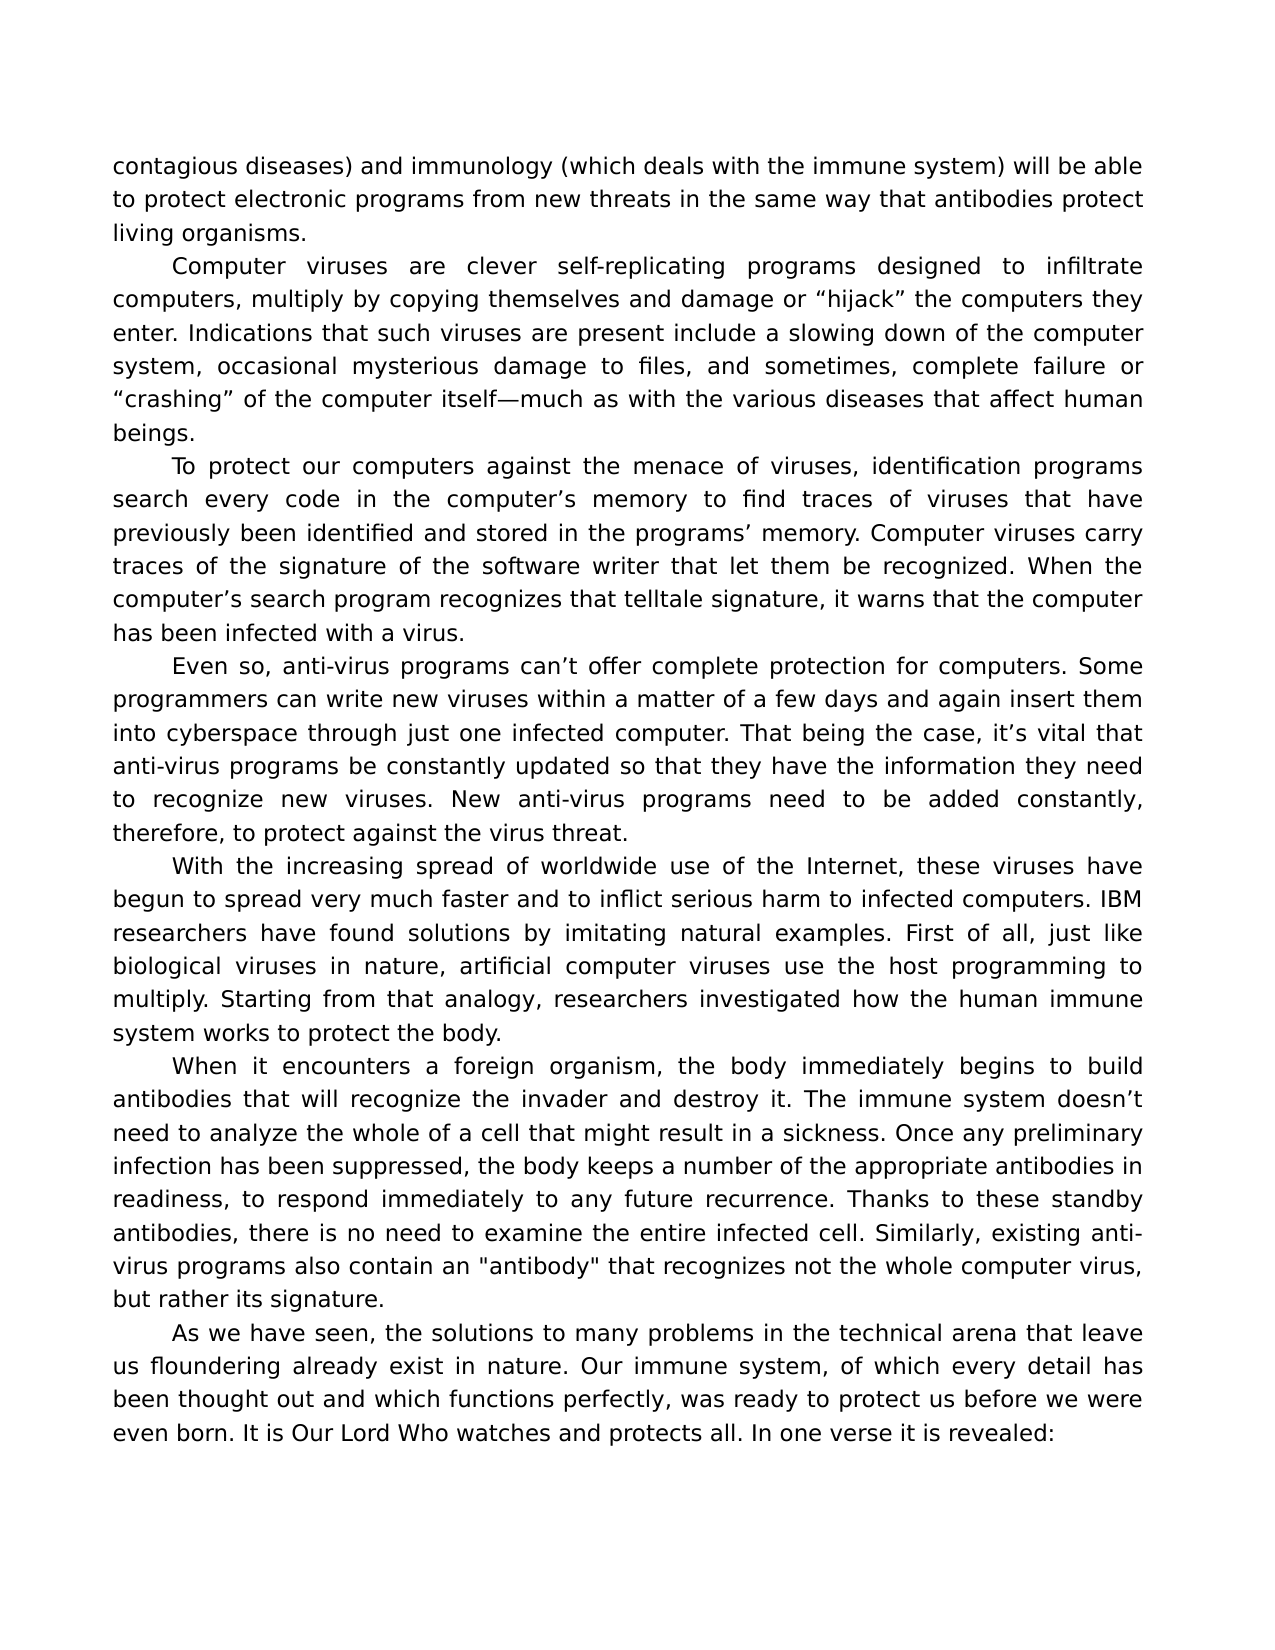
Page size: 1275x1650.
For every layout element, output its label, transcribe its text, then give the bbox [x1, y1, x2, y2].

text As we have seen, the solutions to many problems in the technical arena that leave us floundering already exist in nature. Our immune system, of which every detail has been thought out and which functions perfectly, was ready to protect us before we were even born. It is Our Lord Who watches and protects all. In one verse it is revealed: [112, 1314, 1145, 1448]
text With the increasing spread of worldwide use of the Internet, these viruses have begun to spread very much faster and to inflict serious harm to infected computers. IBM researchers have found solutions by imitating natural examples. First of all, just like biological viruses in nature, artificial computer viruses use the host programming to multiply. Starting from that analogy, researchers investigated how the human immune system works to protect the body. [112, 848, 1145, 1048]
text To protect our computers against the menace of viruses, identification programs search every code in the computer’s memory to find traces of viruses that have previously been identified and stored in the programs’ memory. Computer viruses carry traces of the signature of the software writer that let them be recognized. When the computer’s search program recognizes that telltale signature, it warns that the computer has been infected with a virus. [112, 448, 1145, 648]
text Even so, anti-virus programs can’t offer complete protection for computers. Some programmers can write new viruses within a matter of a few days and again insert them into cyberspace through just one infected computer. That being the case, it’s vital that anti-virus programs be constantly updated so that they have the information they need to recognize new viruses. New anti-virus programs need to be added constantly, therefore, to protect against the virus threat. [112, 648, 1145, 848]
text contagious diseases) and immunology (which deals with the immune system) will be able to protect electronic programs from new threats in the same way that antibodies protect living organisms. [112, 148, 1145, 248]
text Computer viruses are clever self-replicating programs designed to infiltrate computers, multiply by copying themselves and damage or “hijack” the computers they enter. Indications that such viruses are present include a slowing down of the computer system, occasional mysterious damage to files, and sometimes, complete failure or “crashing” of the computer itself—much as with the various diseases that affect human beings. [112, 248, 1145, 448]
text When it encounters a foreign organism, the body immediately begins to build antibodies that will recognize the invader and destroy it. The immune system doesn’t need to analyze the whole of a cell that might result in a sickness. Once any preliminary infection has been suppressed, the body keeps a number of the appropriate antibodies in readiness, to respond immediately to any future recurrence. Thanks to these standby antibodies, there is no need to examine the entire infected cell. Similarly, existing anti-virus programs also contain an "antibody" that recognizes not the whole computer virus, but rather its signature. [112, 1048, 1145, 1314]
